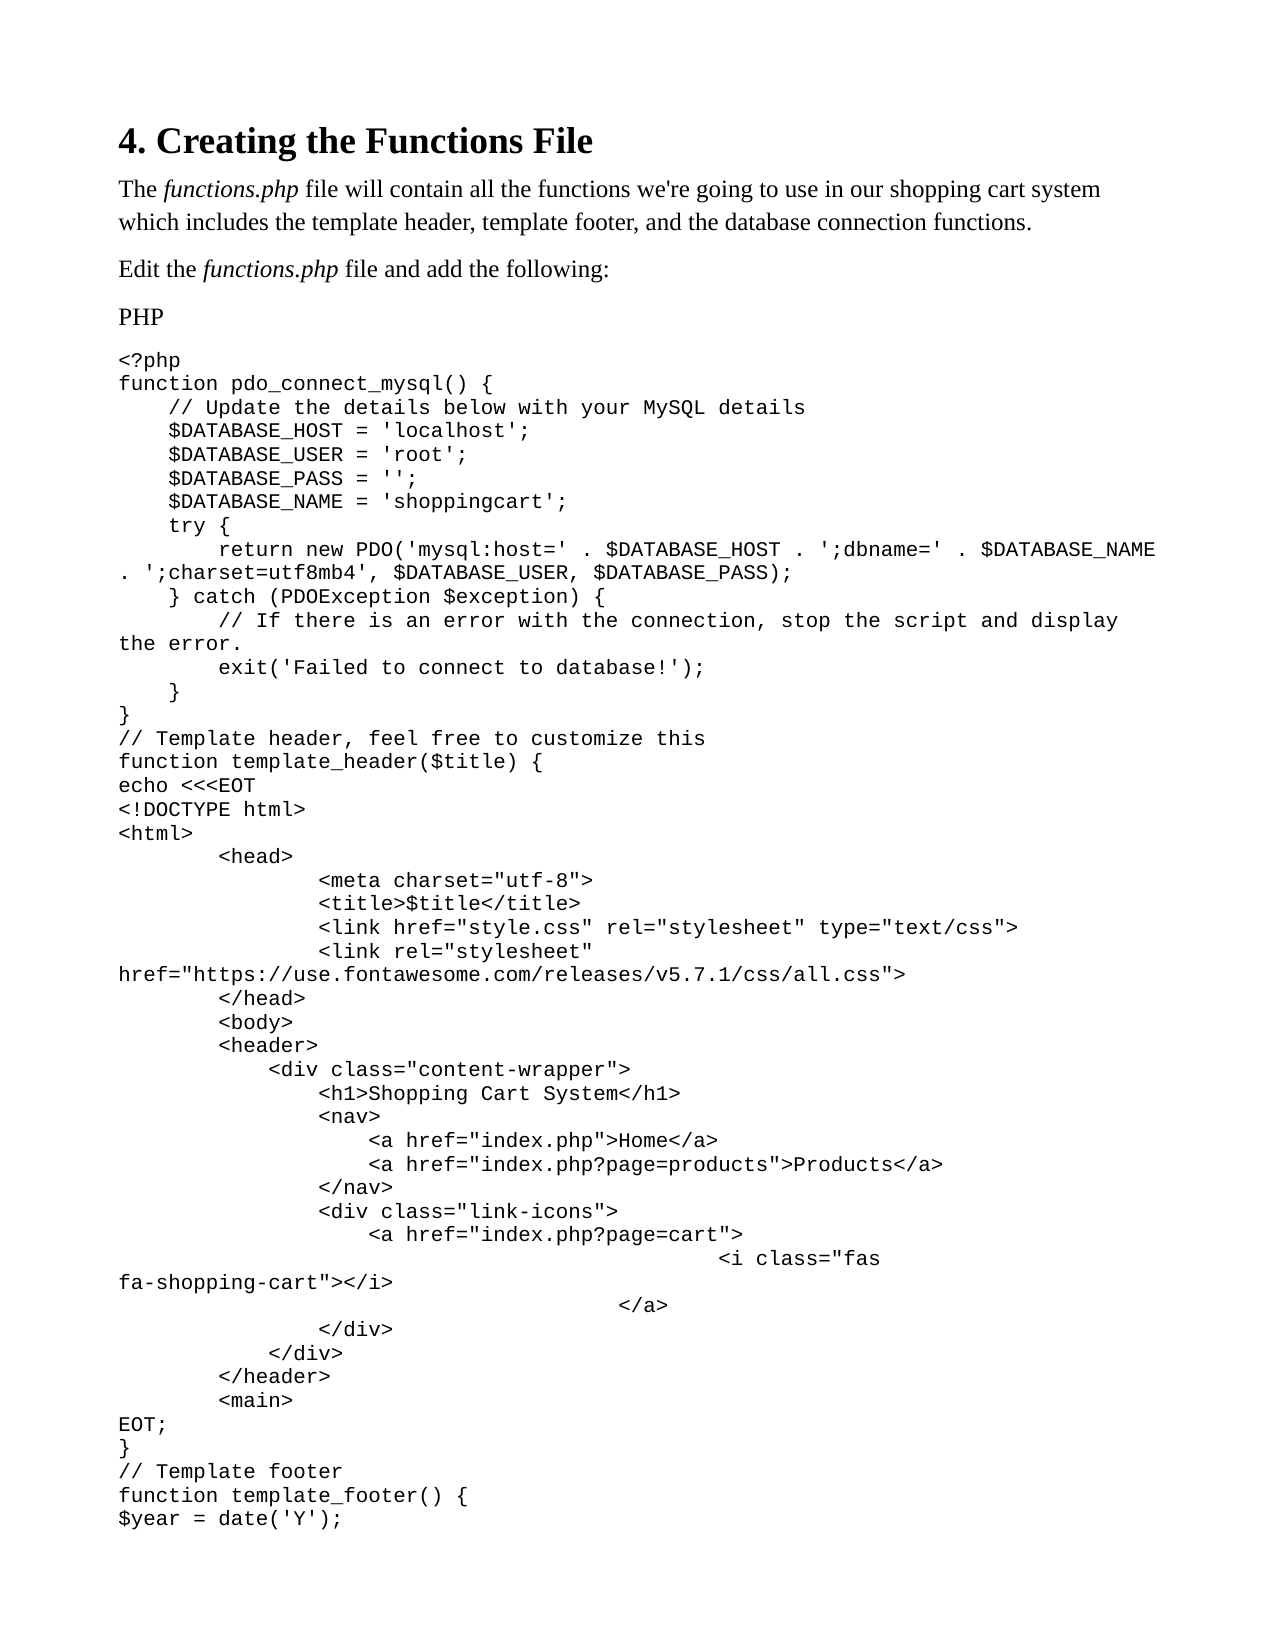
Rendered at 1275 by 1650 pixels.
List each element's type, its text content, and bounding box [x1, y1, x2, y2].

text <i class="fas fa-shopping-cart"></i> [118, 1248, 1157, 1295]
text exit('Failed to connect to database!'); [118, 657, 1157, 681]
text function template_header($title) { [118, 752, 1157, 775]
text // Template header, feel free to customize this [118, 728, 1157, 752]
text <header> [118, 1035, 1157, 1059]
text </nav> [118, 1177, 1157, 1201]
text </div> [118, 1319, 1157, 1343]
text <head> [118, 846, 1157, 870]
text <main> [118, 1390, 1157, 1414]
text </a> [118, 1295, 1157, 1319]
text // Update the details below with your MySQL details [118, 397, 1157, 421]
text <!DOCTYPE html> [118, 799, 1157, 822]
text function pdo_connect_mysql() { [118, 373, 1157, 397]
text </head> [118, 988, 1157, 1012]
text </header> [118, 1366, 1157, 1390]
text <h1>Shopping Cart System</h1> [118, 1083, 1157, 1106]
text } [118, 704, 1157, 728]
text // Template footer [118, 1461, 1157, 1484]
text <a href="index.php">Home</a> [118, 1130, 1157, 1153]
text } [118, 681, 1157, 704]
text Edit the functions.php file and add the following: [118, 254, 1157, 283]
text return new PDO('mysql:host=' . $DATABASE_HOST . ';dbname=' . $DATABASE_NAME . ';charset=utf8mb4', $DATABASE_USER, $DATABASE_PASS); [118, 539, 1157, 586]
text <link rel="stylesheet" href="https://use.fontawesome.com/releases/v5.7.1/css/all.css"> [118, 941, 1157, 988]
text $DATABASE_HOST = 'localhost'; [118, 421, 1157, 444]
text try { [118, 515, 1157, 539]
subtitle 4. Creating the Functions File [118, 118, 1157, 161]
text <div class="link-icons"> [118, 1201, 1157, 1224]
text <a href="index.php?page=cart"> [118, 1224, 1157, 1248]
text $year = date('Y'); [118, 1508, 1157, 1532]
text <a href="index.php?page=products">Products</a> [118, 1153, 1157, 1177]
text $DATABASE_PASS = ''; [118, 468, 1157, 491]
text <?php [118, 349, 1157, 373]
text PHP [118, 302, 1157, 331]
text EOT; [118, 1414, 1157, 1437]
text <body> [118, 1012, 1157, 1035]
text <nav> [118, 1106, 1157, 1130]
text echo <<<EOT [118, 775, 1157, 799]
text <link href="style.css" rel="stylesheet" type="text/css"> [118, 917, 1157, 941]
text $DATABASE_NAME = 'shoppingcart'; [118, 491, 1157, 515]
text } catch (PDOException $exception) { [118, 586, 1157, 610]
text // If there is an error with the connection, stop the script and display the error. [118, 610, 1157, 657]
text $DATABASE_USER = 'root'; [118, 444, 1157, 468]
text <html> [118, 822, 1157, 846]
text </div> [118, 1343, 1157, 1366]
text <title>$title</title> [118, 893, 1157, 917]
text The functions.php file will contain all the functions we're going to use in our shopping cart system which includes the template header, template footer, and the database connection functions. [118, 174, 1157, 236]
text } [118, 1437, 1157, 1461]
text <meta charset="utf-8"> [118, 870, 1157, 893]
text <div class="content-wrapper"> [118, 1059, 1157, 1083]
text function template_footer() { [118, 1484, 1157, 1508]
